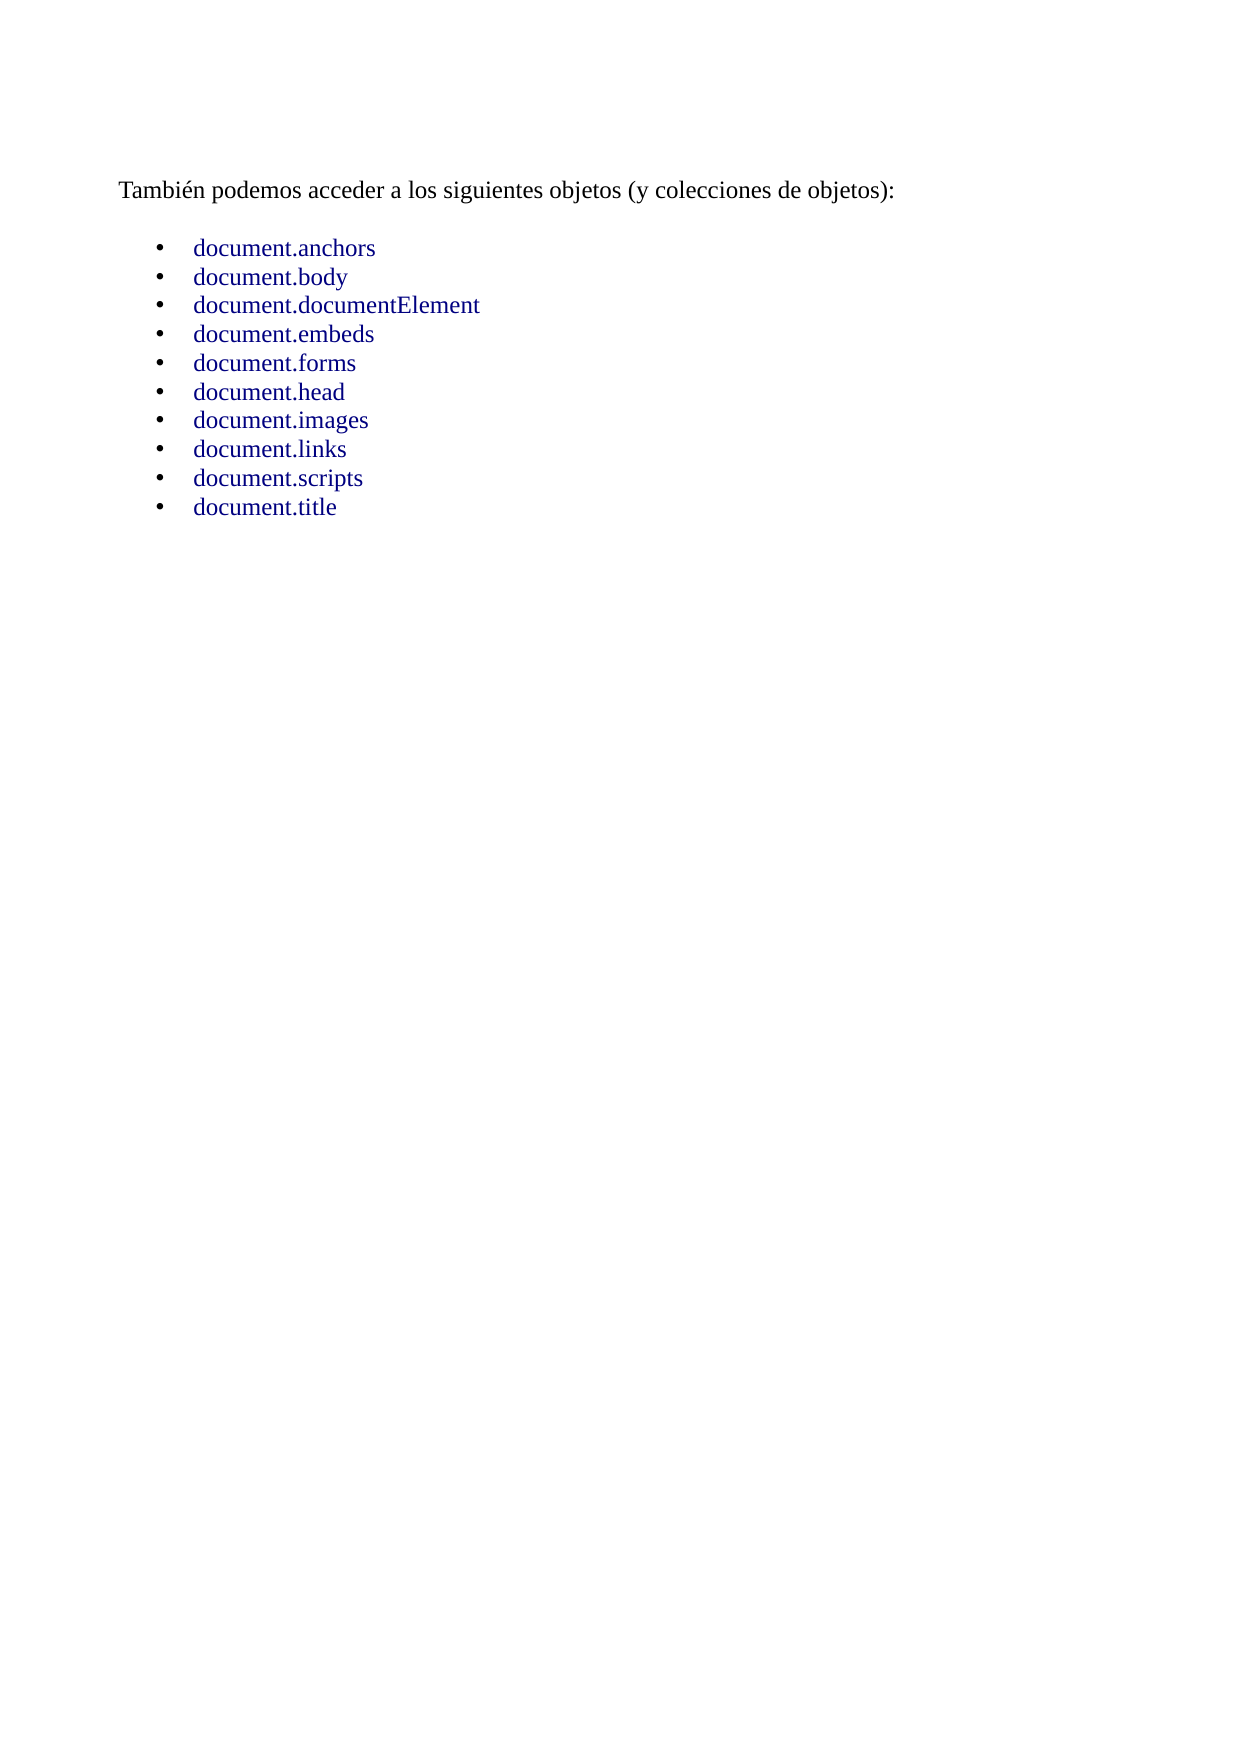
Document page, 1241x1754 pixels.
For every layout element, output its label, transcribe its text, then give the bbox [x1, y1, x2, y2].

list document.images [156, 406, 1122, 434]
list document.body [156, 262, 1122, 291]
list document.documentElement [156, 291, 1122, 319]
list document.anchors [156, 233, 1122, 262]
list document.scripts [156, 463, 1122, 492]
text También podemos acceder a los siguientes objetos (y colecciones de objetos): [118, 176, 1122, 204]
list document.head [156, 377, 1122, 406]
list document.links [156, 434, 1122, 463]
list document.forms [156, 348, 1122, 377]
list document.embeds [156, 319, 1122, 348]
list document.title [156, 492, 1122, 521]
